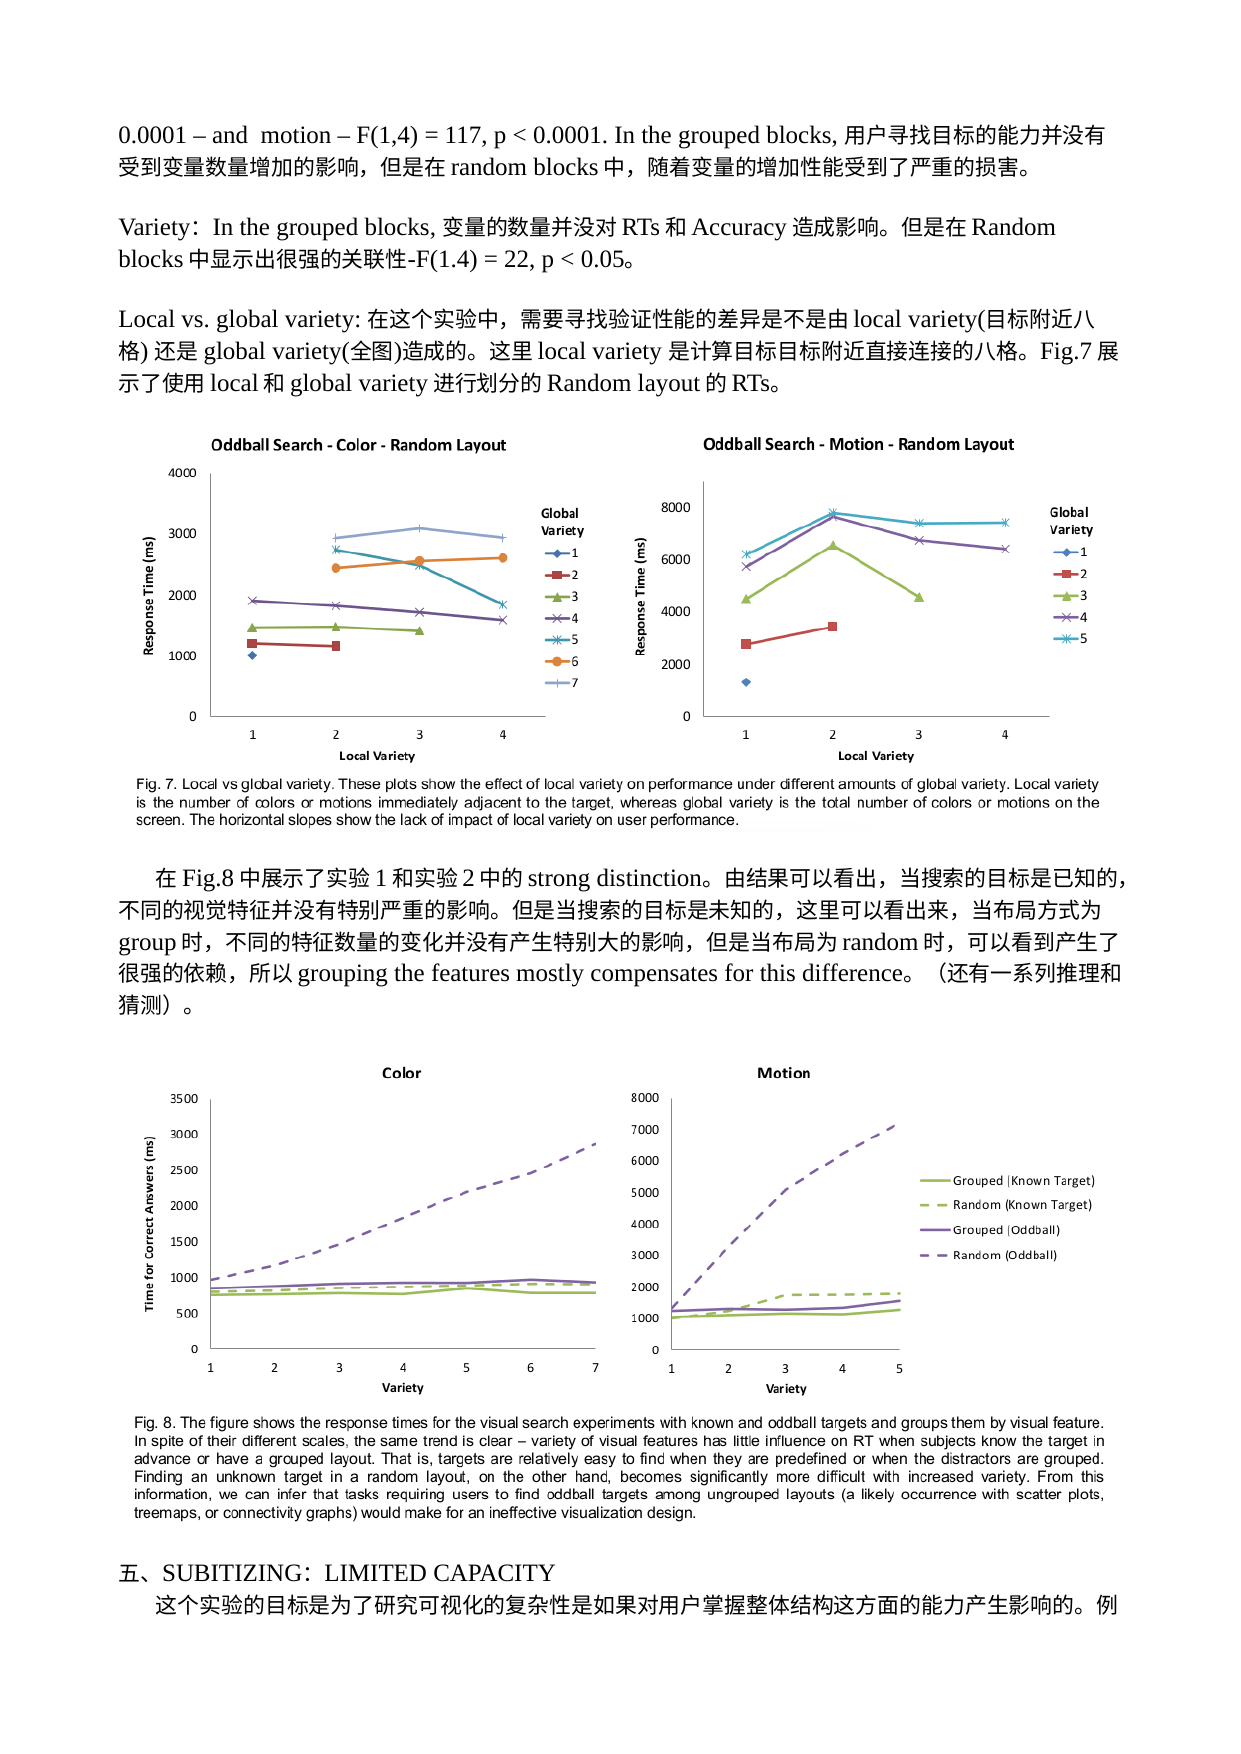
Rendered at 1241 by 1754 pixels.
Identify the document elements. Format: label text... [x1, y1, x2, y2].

picture [118, 1048, 1123, 1528]
text Variety：In the grouped blocks, 变量的数量并没对RTs和Accuracy造成影响。但是在Random blocks中显示出很强的关联性-F(1.4) = 22, p < 0.05。 [118, 210, 1122, 273]
text Local vs. global variety: 在这个实验中，需要寻找验证性能的差异是不是由local variety(目标附近八格) 还是 global variety(全图)造成的。这里local variety 是计算目标目标附近直接连接的八格。Fig.7展示了使用local和global variety进行划分的Random layout的RTs。 [118, 302, 1122, 397]
text 0.0001 – and motion – F(1,4) = 117, p < 0.0001. In the grouped blocks, 用户寻找目标的能力并没有受到变量数量增加的影响，但是在random blocks中，随着变量的增加性能受到了严重的损害。 [118, 118, 1122, 181]
picture [118, 426, 1123, 833]
text 这个实验的目标是为了研究可视化的复杂性是如果对用户掌握整体结构这方面的能力产生影响的。例 [118, 1588, 1122, 1619]
text 在Fig.8中展示了实验1和实验2中的strong distinction。由结果可以看出，当搜索的目标是已知的，不同的视觉特征并没有特别严重的影响。但是当搜索的目标是未知的，这里可以看出来，当布局方式为group时，不同的特征数量的变化并没有产生特别大的影响，但是当布局为random时，可以看到产生了很强的依赖，所以grouping the features mostly compensates for this difference。（还有一系列推理和猜测）。 [118, 861, 1122, 1020]
text 五、SUBITIZING：LIMITED CAPACITY [118, 1556, 1122, 1588]
